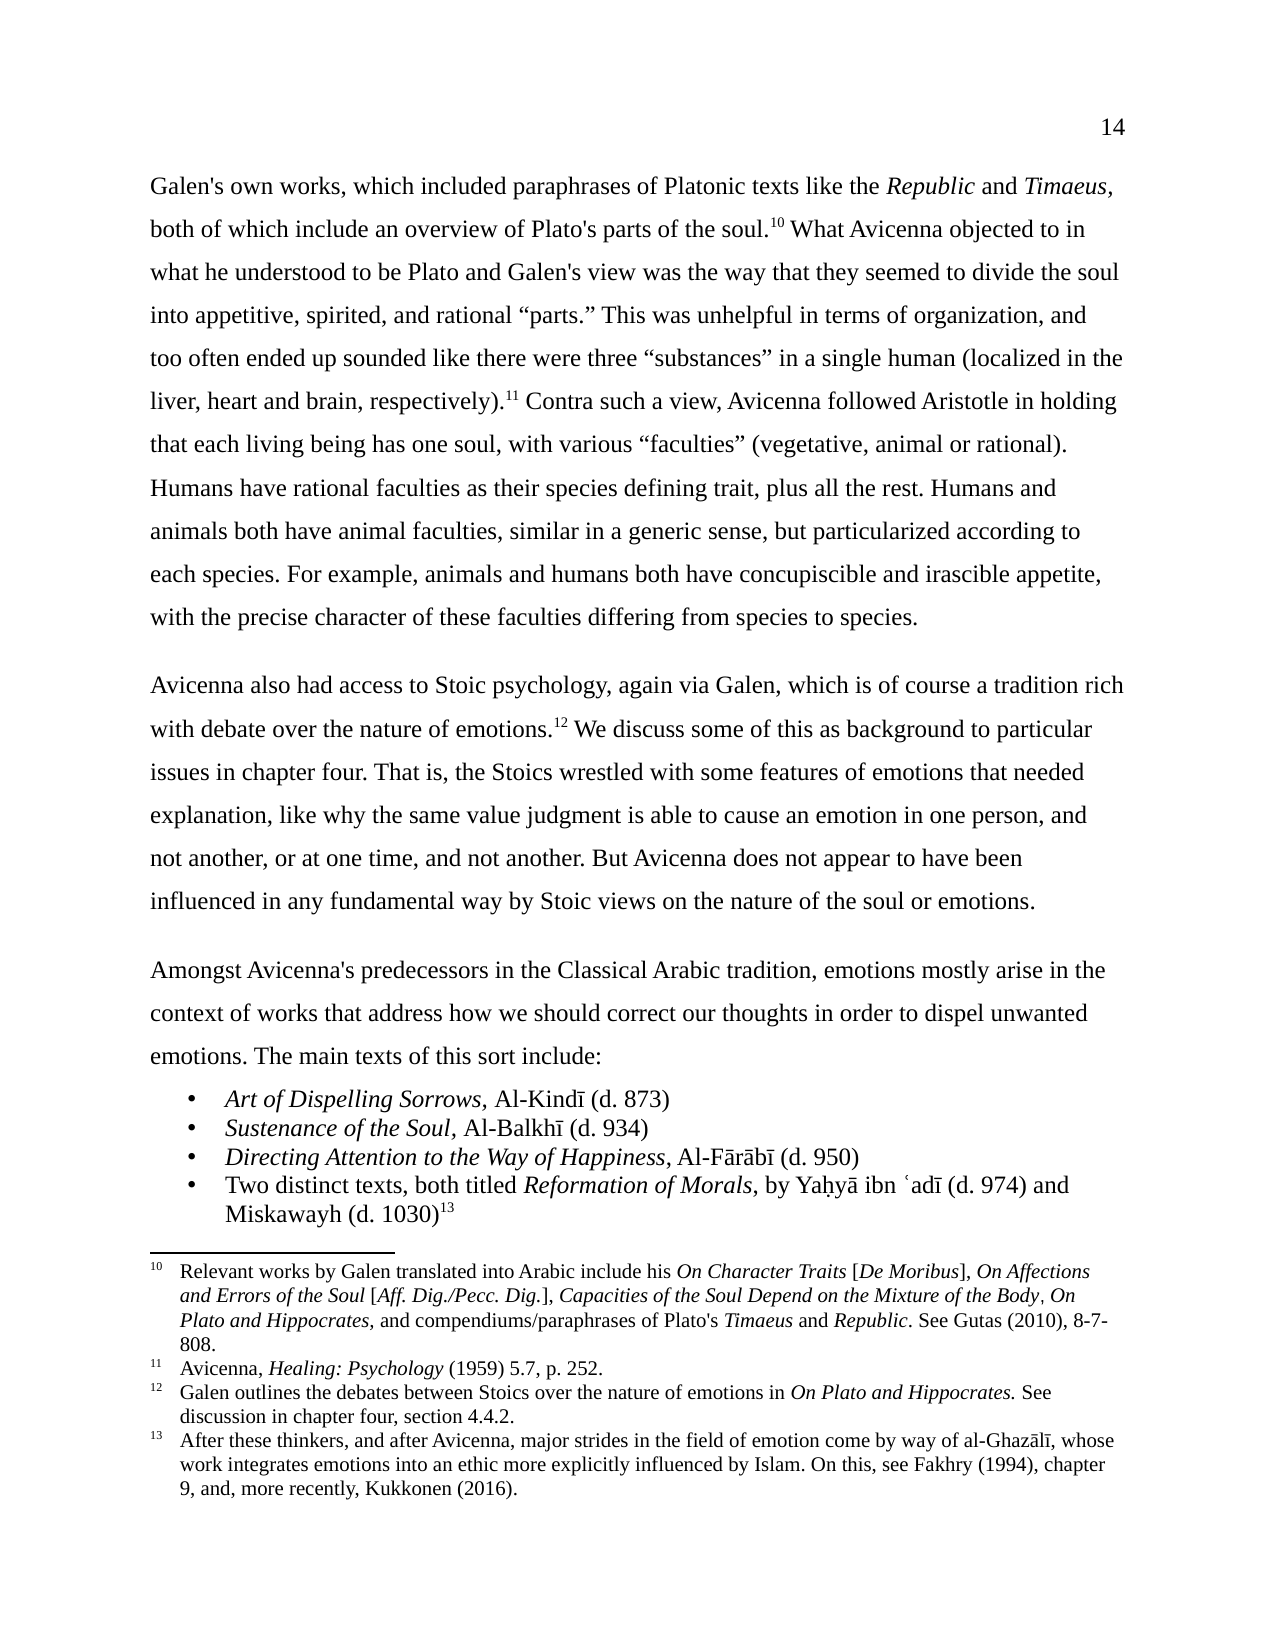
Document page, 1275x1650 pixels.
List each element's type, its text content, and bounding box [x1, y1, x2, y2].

text Avicenna, Healing: Psychology (1959) 5.7, p. 252. [150, 1356, 1125, 1380]
text Amongst Avicenna's predecessors in the Classical Arabic tradition, emotions mostly arise in the context of works that address how we should correct our thoughts in order to dispel unwanted emotions. The main texts of this sort include: [150, 955, 1125, 1070]
text Relevant works by Galen translated into Arabic include his On Character Traits [De Moribus], On Affections and Errors of the Soul [Aff. Dig./Pecc. Dig.], Capacities of the Soul Depend on the Mixture of the Body, On Plato and Hippocrates, and compendiums/paraphrases of Plato's Timaeus and Republic. See Gutas (2010), 8-7-808. [150, 1259, 1125, 1356]
list Sustenance of the Soul, Al-Balkhī (d. 934) [187, 1113, 1125, 1142]
text Avicenna also had access to Stoic psychology, again via Galen, which is of course a tradition rich with debate over the nature of emotions. We discuss some of this as background to particular issues in chapter four. That is, the Stoics wrestled with some features of emotions that needed explanation, like why the same value judgment is able to cause an emotion in one person, and not another, or at one time, and not another. But Avicenna does not appear to have been influenced in any fundamental way by Stoic views on the nature of the soul or emotions. [150, 671, 1125, 915]
text Galen outlines the debates between Stoics over the nature of emotions in On Plato and Hippocrates. See discussion in chapter four, section 4.4.2. [150, 1380, 1125, 1428]
list Directing Attention to the Way of Happiness, Al-Fārābī (d. 950) [187, 1142, 1125, 1171]
list After these thinkers, and after Avicenna, major strides in the field of emotion come by way of al-Ghazālī, whose work integrates emotions into an ethic more explicitly influenced by Islam. On this, see Fakhry (1994), chapter 9, and, more recently, Kukkonen (2016). [150, 1428, 1125, 1500]
list Two distinct texts, both titled Reformation of Morals, by Yaḥyā ibn ʿadī (d. 974) and Miskawayh (d. 1030) [187, 1171, 1125, 1228]
text Galen's own works, which included paraphrases of Platonic texts like the Republic and Timaeus, both of which include an overview of Plato's parts of the soul. What Avicenna objected to in what he understood to be Plato and Galen's view was the way that they seemed to divide the soul into appetitive, spirited, and rational “parts.” This was unhelpful in terms of organization, and too often ended up sounded like there were three “substances” in a single human (localized in the liver, heart and brain, respectively). Contra such a view, Avicenna followed Aristotle in holding that each living being has one soul, with various “faculties” (vegetative, animal or rational). Humans have rational faculties as their species defining trait, plus all the rest. Humans and animals both have animal faculties, similar in a generic sense, but particularized according to each species. For example, animals and humans both have concupiscible and irascible appetite, with the precise character of these faculties differing from species to species. [150, 171, 1125, 631]
list Art of Dispelling Sorrows, Al-Kindī (d. 873) [187, 1084, 1125, 1113]
